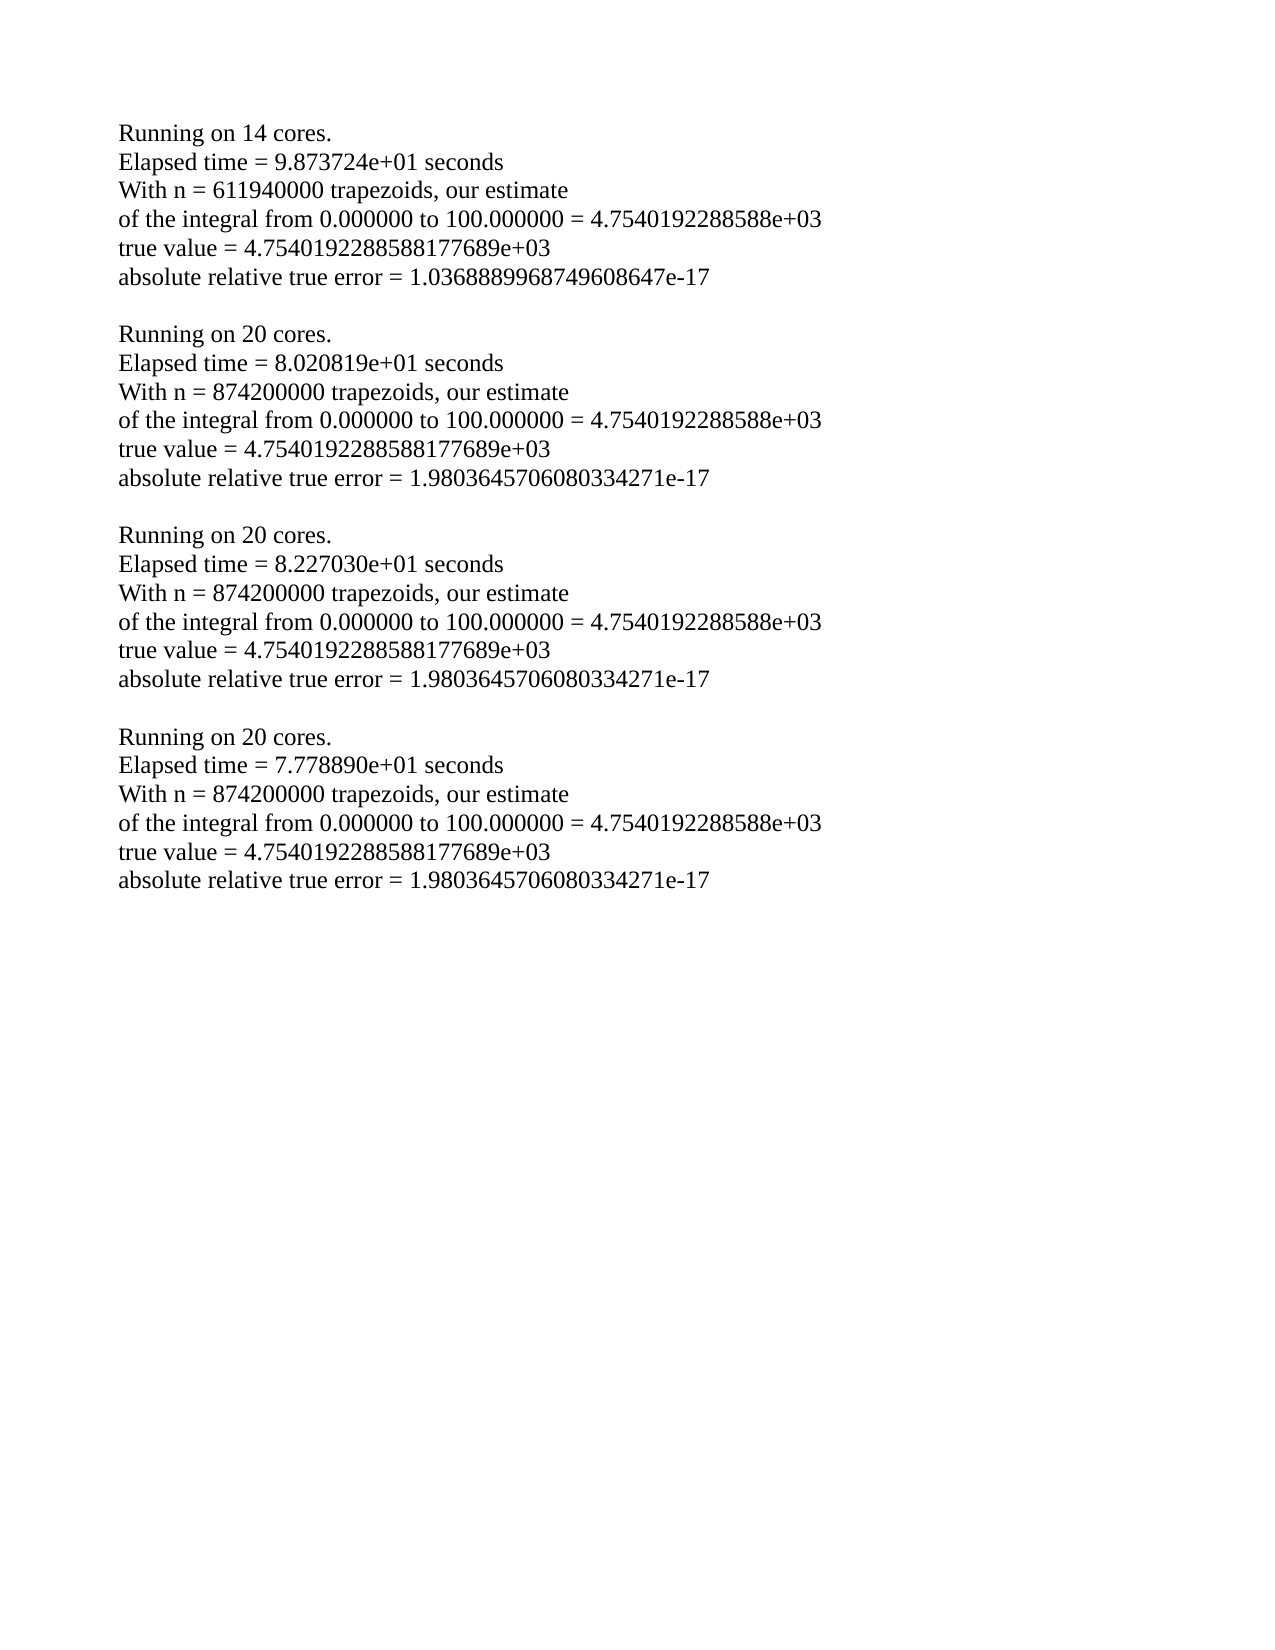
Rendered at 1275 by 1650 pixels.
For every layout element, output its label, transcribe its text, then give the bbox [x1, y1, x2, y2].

text of the integral from 0.000000 to 100.000000 = 4.7540192288588e+03 [118, 607, 1157, 636]
text With n = 874200000 trapezoids, our estimate [118, 779, 1157, 808]
text With n = 874200000 trapezoids, our estimate [118, 377, 1157, 406]
text Running on 20 cores. [118, 722, 1157, 751]
text absolute relative true error = 1.9803645706080334271e-17 [118, 866, 1157, 894]
text Elapsed time = 8.020819e+01 seconds [118, 348, 1157, 377]
text true value = 4.7540192288588177689e+03 [118, 233, 1157, 262]
text true value = 4.7540192288588177689e+03 [118, 837, 1157, 866]
text Elapsed time = 9.873724e+01 seconds [118, 147, 1157, 176]
text true value = 4.7540192288588177689e+03 [118, 636, 1157, 664]
text of the integral from 0.000000 to 100.000000 = 4.7540192288588e+03 [118, 406, 1157, 434]
text absolute relative true error = 1.9803645706080334271e-17 [118, 463, 1157, 492]
text of the integral from 0.000000 to 100.000000 = 4.7540192288588e+03 [118, 808, 1157, 837]
text absolute relative true error = 1.0368889968749608647e-17 [118, 262, 1157, 291]
text Running on 20 cores. [118, 319, 1157, 348]
text Running on 14 cores. [118, 118, 1157, 147]
text Elapsed time = 8.227030e+01 seconds [118, 549, 1157, 578]
text With n = 874200000 trapezoids, our estimate [118, 578, 1157, 607]
text With n = 611940000 trapezoids, our estimate [118, 176, 1157, 204]
text Running on 20 cores. [118, 521, 1157, 549]
text of the integral from 0.000000 to 100.000000 = 4.7540192288588e+03 [118, 204, 1157, 233]
text true value = 4.7540192288588177689e+03 [118, 434, 1157, 463]
text Elapsed time = 7.778890e+01 seconds [118, 751, 1157, 779]
text absolute relative true error = 1.9803645706080334271e-17 [118, 664, 1157, 693]
